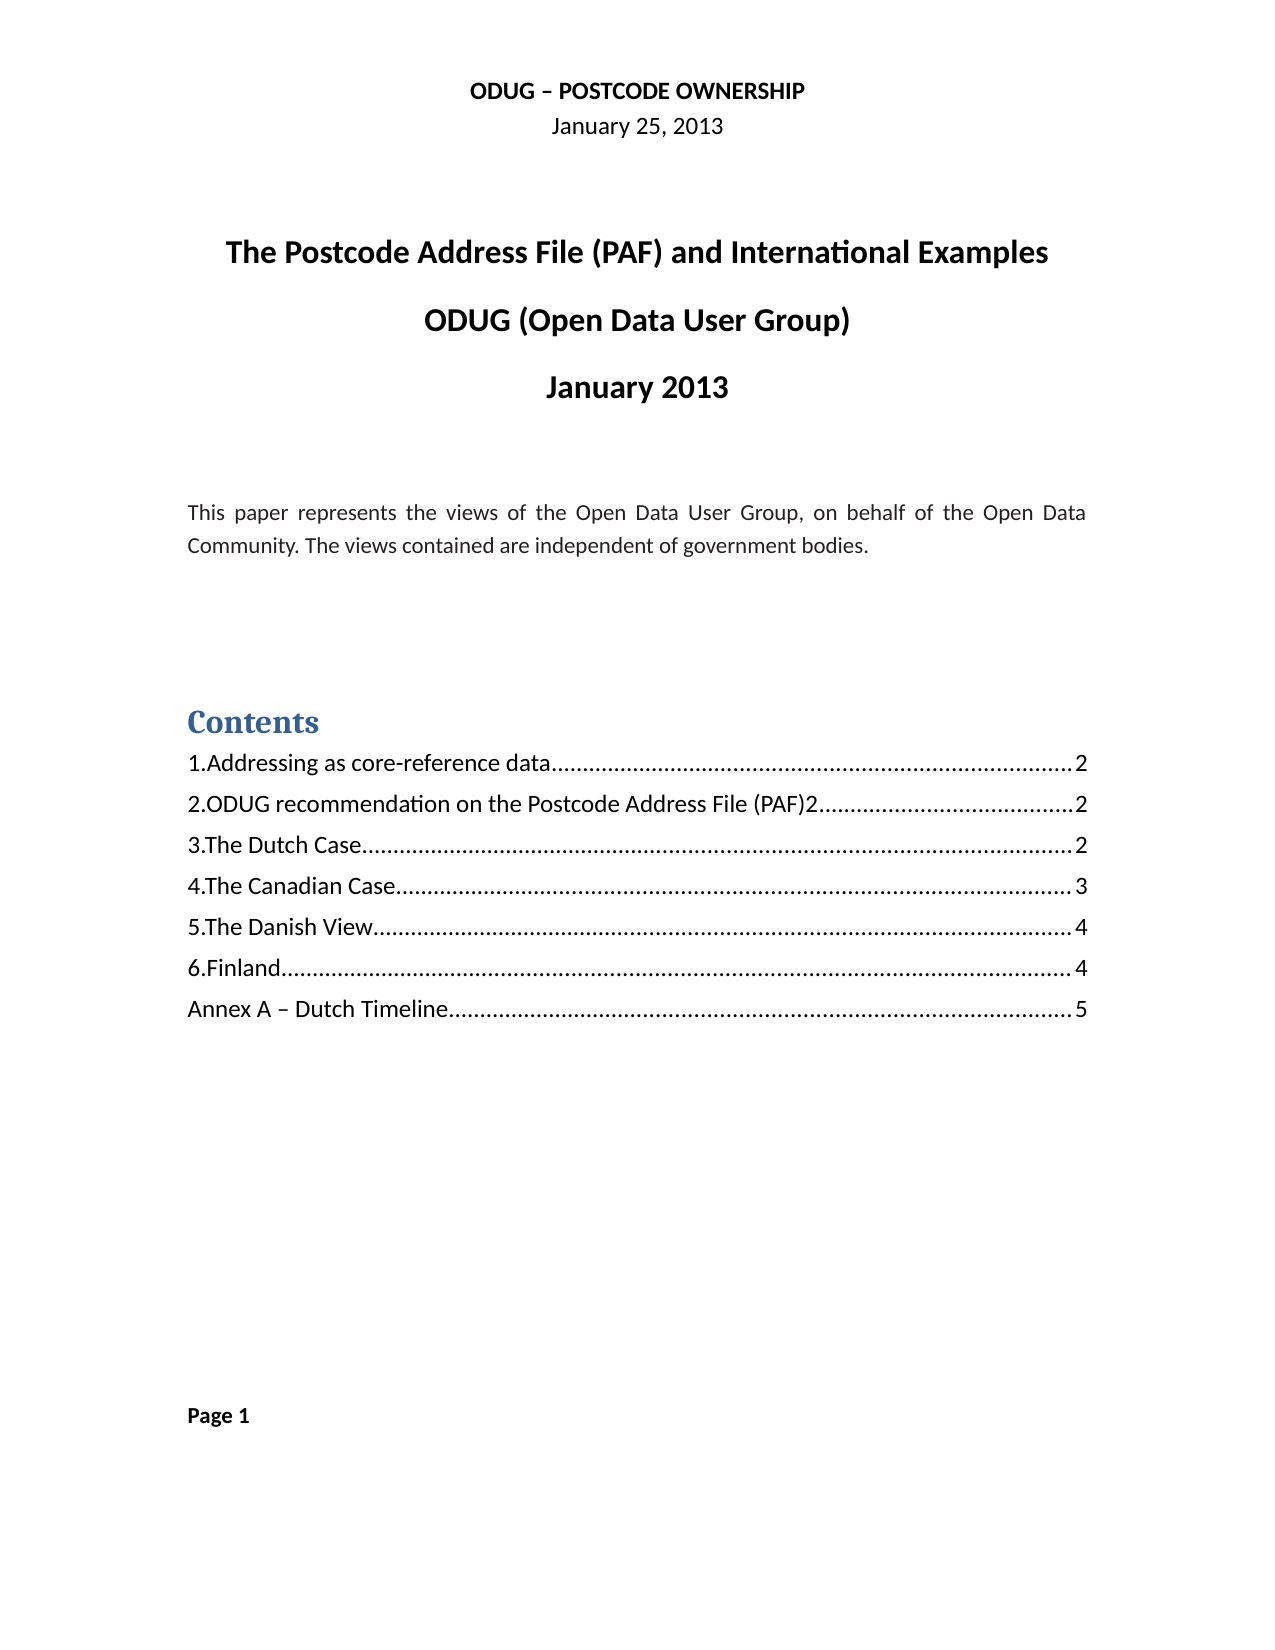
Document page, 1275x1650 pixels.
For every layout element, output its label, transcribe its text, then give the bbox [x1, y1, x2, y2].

text 5.The Danish View 4 [187, 911, 1087, 942]
text This paper represents the views of the Open Data User Group, on behalf of the Open Data Community. The views contained are independent of government bodies. [187, 498, 1087, 559]
text ODUG (Open Data User Group) [187, 299, 1087, 340]
text January 2013 [187, 367, 1087, 407]
text 1.Addressing as core-reference data 2 [187, 748, 1087, 778]
text 6.Finland 4 [187, 952, 1087, 983]
text 3.The Dutch Case 2 [187, 829, 1087, 860]
text 4.The Canadian Case 3 [187, 870, 1087, 901]
text 2.ODUG recommendation on the Postcode Address File (PAF)2 2 [187, 788, 1087, 819]
text Annex A – Dutch Timeline 5 [187, 993, 1087, 1024]
text The Postcode Address File (PAF) and International Examples [187, 231, 1087, 272]
subtitle Contents [187, 703, 1087, 742]
